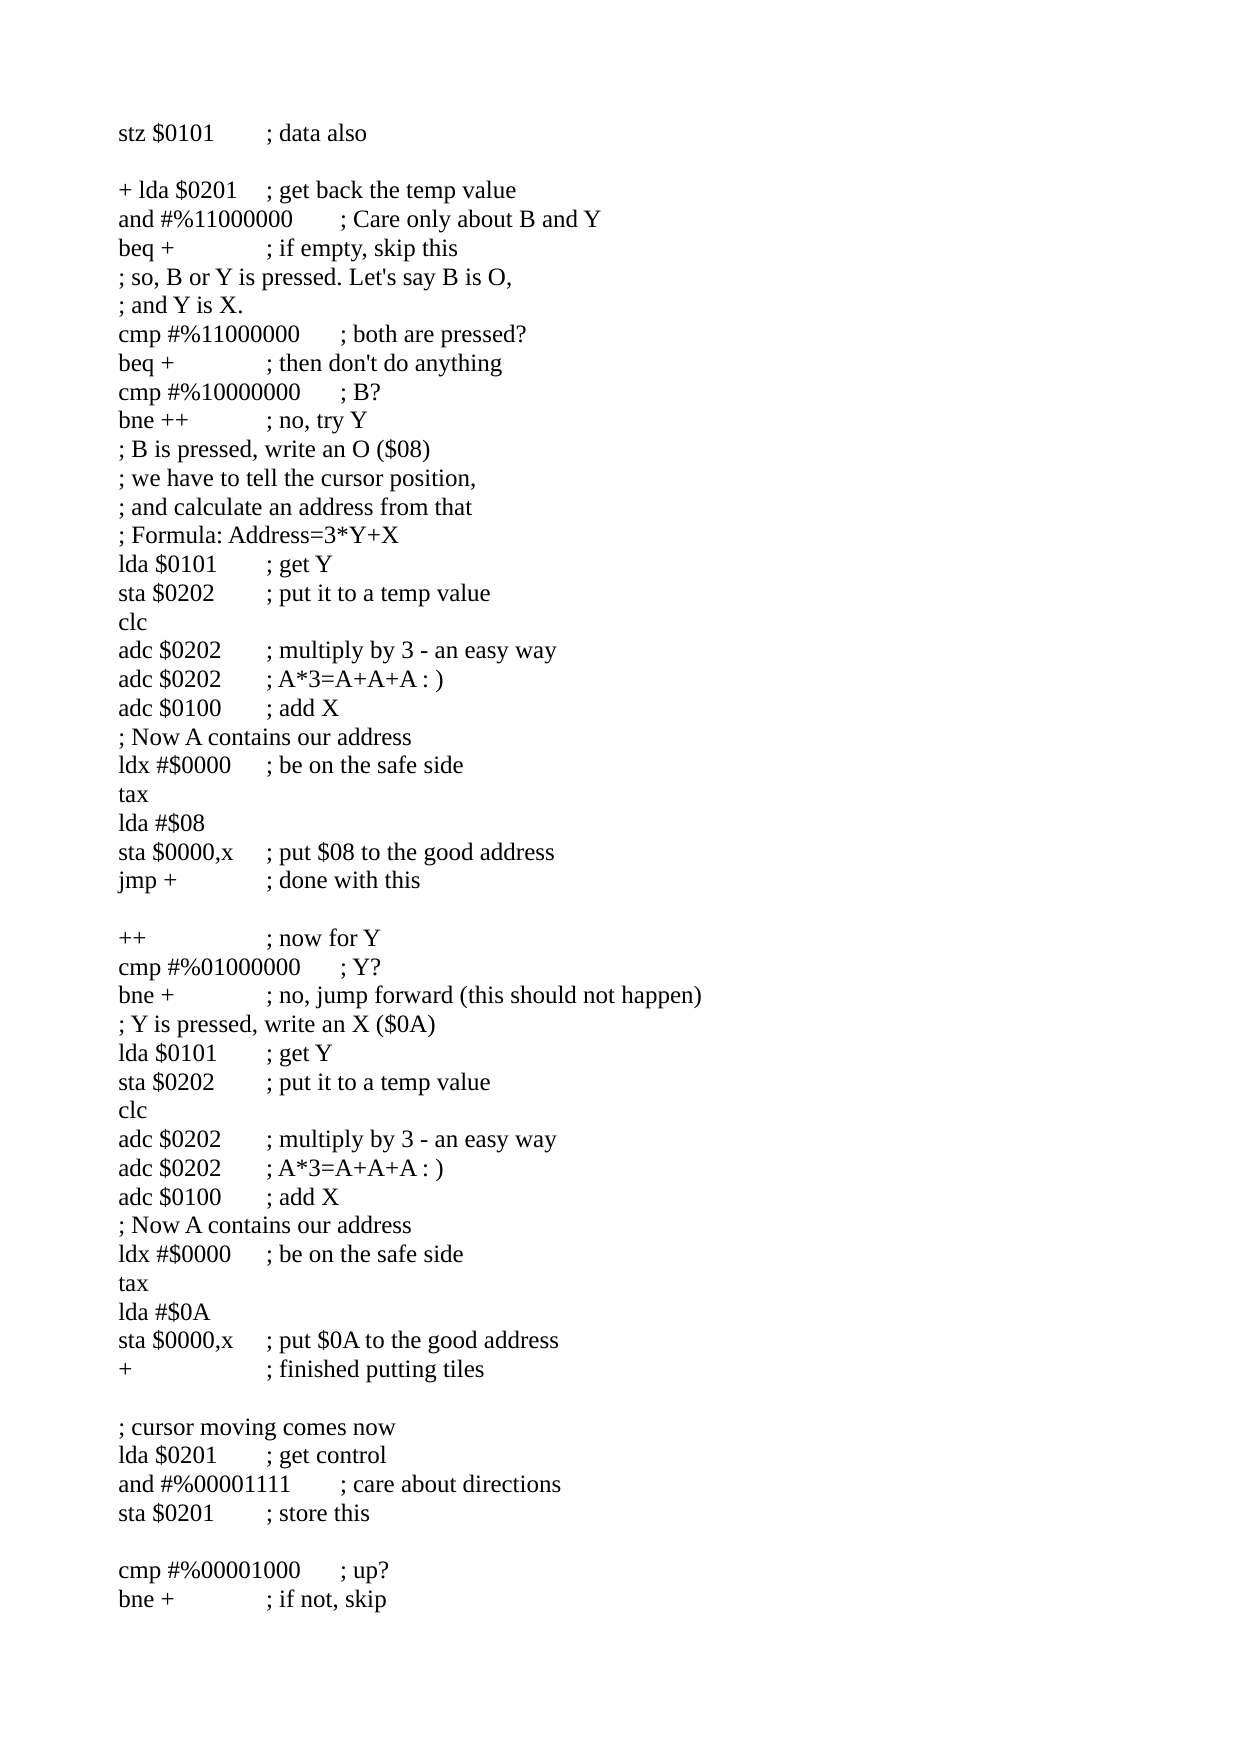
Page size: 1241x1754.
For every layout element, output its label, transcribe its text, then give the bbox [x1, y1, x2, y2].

text clc [118, 607, 1122, 636]
text ; B is pressed, write an O ($08) [118, 434, 1122, 463]
text sta $0202 ; put it to a temp value [118, 578, 1122, 607]
text cmp #%11000000 ; both are pressed? [118, 319, 1122, 348]
text and #%11000000 ; Care only about B and Y [118, 204, 1122, 233]
text ; Now A contains our address [118, 722, 1122, 751]
text tax [118, 1268, 1122, 1297]
text bne ++ ; no, try Y [118, 406, 1122, 434]
text ; Y is pressed, write an X ($0A) [118, 1009, 1122, 1038]
text ; and calculate an address from that [118, 492, 1122, 521]
text bne + ; if not, skip [118, 1584, 1122, 1613]
text ; Formula: Address=3*Y+X [118, 521, 1122, 549]
text sta $0000,x ; put $0A to the good address [118, 1326, 1122, 1354]
text ; Now A contains our address [118, 1211, 1122, 1239]
text ; and Y is X. [118, 291, 1122, 319]
text adc $0100 ; add X [118, 1182, 1122, 1211]
text + lda $0201 ; get back the temp value [118, 176, 1122, 204]
text lda $0201 ; get control [118, 1441, 1122, 1469]
text adc $0100 ; add X [118, 693, 1122, 722]
text + ; finished putting tiles [118, 1354, 1122, 1383]
text ldx #$0000 ; be on the safe side [118, 751, 1122, 779]
text clc [118, 1096, 1122, 1124]
text stz $0101 ; data also [118, 118, 1122, 147]
text beq + ; if empty, skip this [118, 233, 1122, 262]
text lda #$08 [118, 808, 1122, 837]
text cmp #%10000000 ; B? [118, 377, 1122, 406]
text ++ ; now for Y [118, 923, 1122, 952]
text lda $0101 ; get Y [118, 1038, 1122, 1067]
text adc $0202 ; multiply by 3 - an easy way [118, 636, 1122, 664]
text jmp + ; done with this [118, 866, 1122, 894]
text adc $0202 ; A*3=A+A+A : ) [118, 664, 1122, 693]
text cmp #%00001000 ; up? [118, 1556, 1122, 1584]
text beq + ; then don't do anything [118, 348, 1122, 377]
text ; we have to tell the cursor position, [118, 463, 1122, 492]
text adc $0202 ; A*3=A+A+A : ) [118, 1153, 1122, 1182]
text bne + ; no, jump forward (this should not happen) [118, 981, 1122, 1009]
text ; cursor moving comes now [118, 1412, 1122, 1441]
text sta $0000,x ; put $08 to the good address [118, 837, 1122, 866]
text cmp #%01000000 ; Y? [118, 952, 1122, 981]
text lda $0101 ; get Y [118, 549, 1122, 578]
text sta $0201 ; store this [118, 1498, 1122, 1527]
text tax [118, 779, 1122, 808]
text lda #$0A [118, 1297, 1122, 1326]
text ldx #$0000 ; be on the safe side [118, 1239, 1122, 1268]
text ; so, B or Y is pressed. Let's say B is O, [118, 262, 1122, 291]
text and #%00001111 ; care about directions [118, 1469, 1122, 1498]
text sta $0202 ; put it to a temp value [118, 1067, 1122, 1096]
text adc $0202 ; multiply by 3 - an easy way [118, 1124, 1122, 1153]
